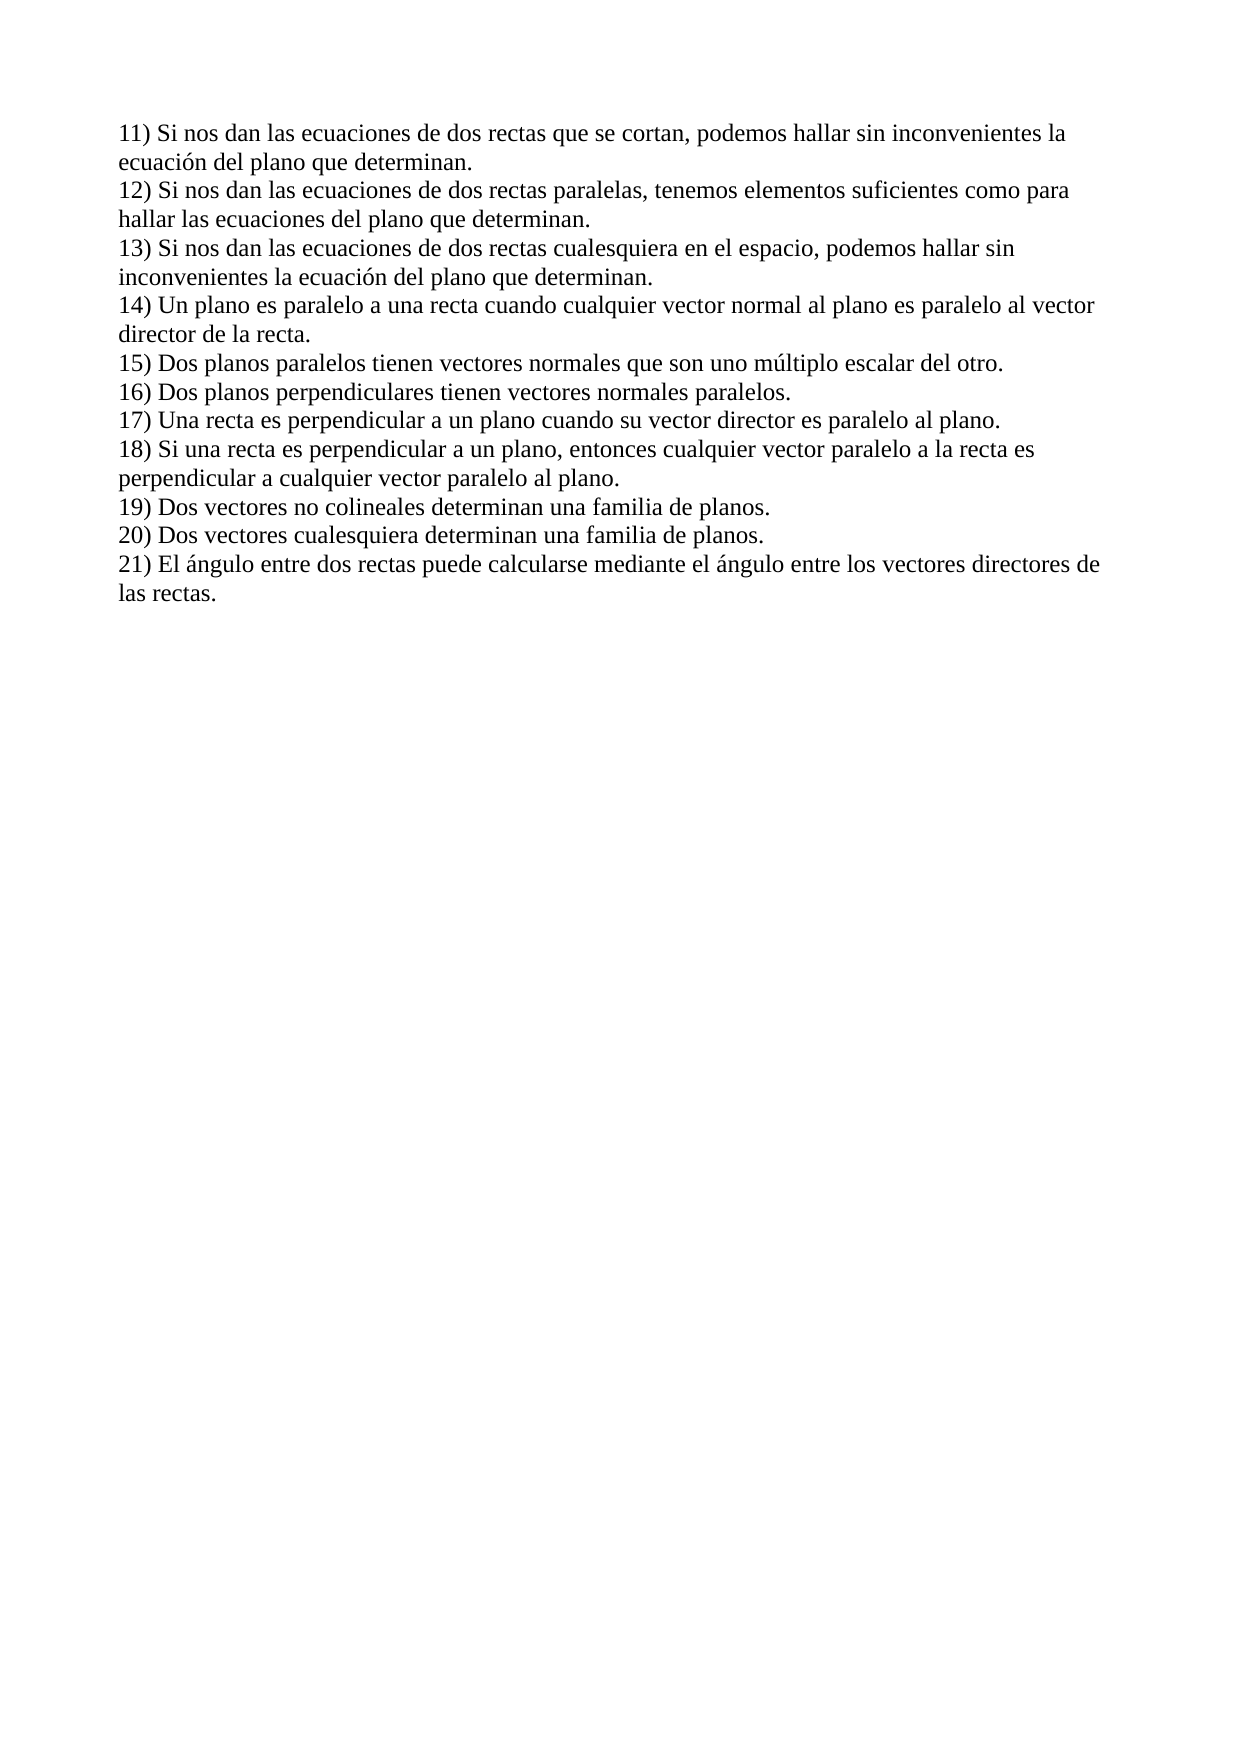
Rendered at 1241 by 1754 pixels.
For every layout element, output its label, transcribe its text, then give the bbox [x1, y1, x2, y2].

text 14) Un plano es paralelo a una recta cuando cualquier vector normal al plano es paralelo al vector [118, 291, 1122, 319]
text hallar las ecuaciones del plano que determinan. [118, 204, 1122, 233]
text 11) Si nos dan las ecuaciones de dos rectas que se cortan, podemos hallar sin inconvenientes la [118, 118, 1122, 147]
text 18) Si una recta es perpendicular a un plano, entonces cualquier vector paralelo a la recta es [118, 434, 1122, 463]
text 17) Una recta es perpendicular a un plano cuando su vector director es paralelo al plano. [118, 406, 1122, 434]
text director de la recta. [118, 319, 1122, 348]
text 15) Dos planos paralelos tienen vectores normales que son uno múltiplo escalar del otro. [118, 348, 1122, 377]
text 13) Si nos dan las ecuaciones de dos rectas cualesquiera en el espacio, podemos hallar sin [118, 233, 1122, 262]
text las rectas. [118, 578, 1122, 607]
text 16) Dos planos perpendiculares tienen vectores normales paralelos. [118, 377, 1122, 406]
text perpendicular a cualquier vector paralelo al plano. [118, 463, 1122, 492]
text 20) Dos vectores cualesquiera determinan una familia de planos. [118, 521, 1122, 549]
text 12) Si nos dan las ecuaciones de dos rectas paralelas, tenemos elementos suficientes como para [118, 176, 1122, 204]
text 19) Dos vectores no colineales determinan una familia de planos. [118, 492, 1122, 521]
text 21) El ángulo entre dos rectas puede calcularse mediante el ángulo entre los vectores directores de [118, 549, 1122, 578]
text ecuación del plano que determinan. [118, 147, 1122, 176]
text inconvenientes la ecuación del plano que determinan. [118, 262, 1122, 291]
